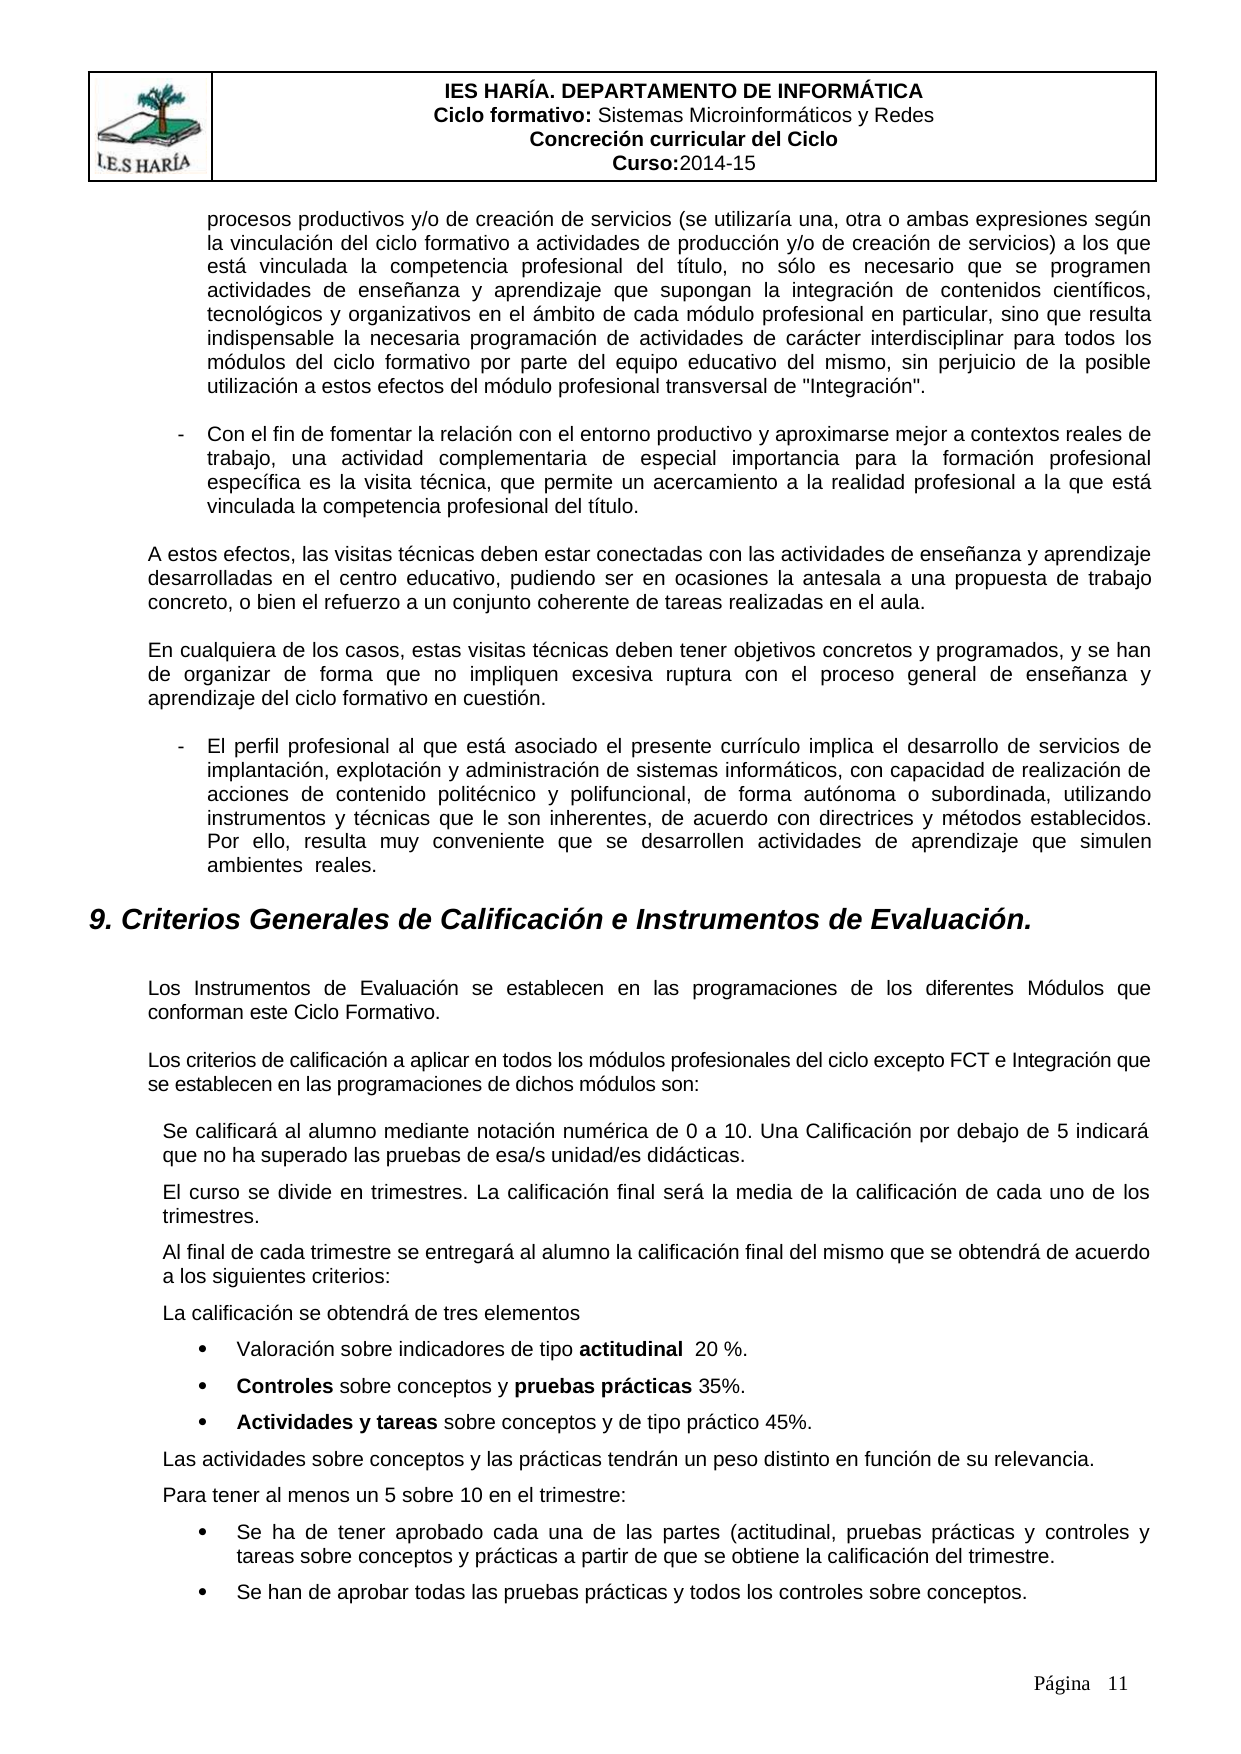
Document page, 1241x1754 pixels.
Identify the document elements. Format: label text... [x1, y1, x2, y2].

list procesos productivos y/o de creación de servicios (se utilizaría una, otra o ambas expresiones según la vinculación del ciclo formativo a actividades de producción y/o de creación de servicios) a los que está vinculada la competencia profesional del título, no sólo es necesario que se programen actividades de enseñanza y aprendizaje que supongan la integración de contenidos científicos, tecnológicos y organizativos en el ámbito de cada módulo profesional en particular, sino que resulta indispensable la necesaria programación de actividades de carácter interdisciplinar para todos los módulos del ciclo formativo por parte del equipo educativo del mismo, sin perjuicio de la posible utilización a estos efectos del módulo profesional transversal de "Integración". [177, 206, 1152, 398]
text Las actividades sobre conceptos y las prácticas tendrán un peso distinto en función de su relevancia. [162, 1447, 1152, 1471]
subtitle 9. Criterios Generales de Calificación e Instrumentos de Evaluación. [89, 902, 1152, 936]
list Controles sobre conceptos y pruebas prácticas 35%. [199, 1373, 1152, 1398]
text Se calificará al alumno mediante notación numérica de 0 a 10. Una Calificación por debajo de 5 indicará que no ha superado las pruebas de esa/s unidad/es didácticas. [162, 1119, 1152, 1167]
text El curso se divide en trimestres. La calificación final será la media de la calificación de cada uno de los trimestres. [162, 1180, 1152, 1228]
list Se han de aprobar todas las pruebas prácticas y todos los controles sobre conceptos. [199, 1580, 1152, 1604]
text En cualquiera de los casos, estas visitas técnicas deben tener objetivos concretos y programados, y se han de organizar de forma que no impliquen excesiva ruptura con el proceso general de enseñanza y aprendizaje del ciclo formativo en cuestión. [148, 638, 1152, 709]
list Con el fin de fomentar la relación con el entorno productivo y aproximarse mejor a contextos reales de trabajo, una actividad complementaria de especial importancia para la formación profesional específica es la visita técnica, que permite un acercamiento a la realidad profesional a la que está vinculada la competencia profesional del título. [177, 422, 1152, 518]
text Los criterios de calificación a aplicar en todos los módulos profesionales del ciclo excepto FCT e Integración que se establecen en las programaciones de dichos módulos son: [148, 1047, 1152, 1095]
text Al final de cada trimestre se entregará al alumno la calificación final del mismo que se obtendrá de acuerdo a los siguientes criterios: [162, 1240, 1152, 1288]
list Actividades y tareas sobre conceptos y de tipo práctico 45%. [199, 1410, 1152, 1434]
text Para tener al menos un 5 sobre 10 en el trimestre: [162, 1483, 1152, 1507]
list Se ha de tener aprobado cada una de las partes (actitudinal, pruebas prácticas y controles y tareas sobre conceptos y prácticas a partir de que se obtiene la calificación del trimestre. [199, 1519, 1152, 1568]
text A estos efectos, las visitas técnicas deben estar conectadas con las actividades de enseñanza y aprendizaje desarrolladas en el centro educativo, pudiendo ser en ocasiones la antesala a una propuesta de trabajo concreto, o bien el refuerzo a un conjunto coherente de tareas realizadas en el aula. [148, 542, 1152, 614]
text Los Instrumentos de Evaluación se establecen en las programaciones de los diferentes Módulos que conforman este Ciclo Formativo. [148, 976, 1152, 1023]
list El perfil profesional al que está asociado el presente currículo implica el desarrollo de servicios de implantación, explotación y administración de sistemas informáticos, con capacidad de realización de acciones de contenido politécnico y polifuncional, de forma autónoma o subordinada, utilizando instrumentos y técnicas que le son inherentes, de acuerdo con directrices y métodos establecidos. Por ello, resulta muy conveniente que se desarrollen actividades de aprendizaje que simulen ambientes reales. [177, 733, 1152, 877]
text La calificación se obtendrá de tres elementos [162, 1301, 1152, 1324]
list Valoración sobre indicadores de tipo actitudinal 20 %. [199, 1337, 1152, 1361]
picture [94, 78, 207, 174]
